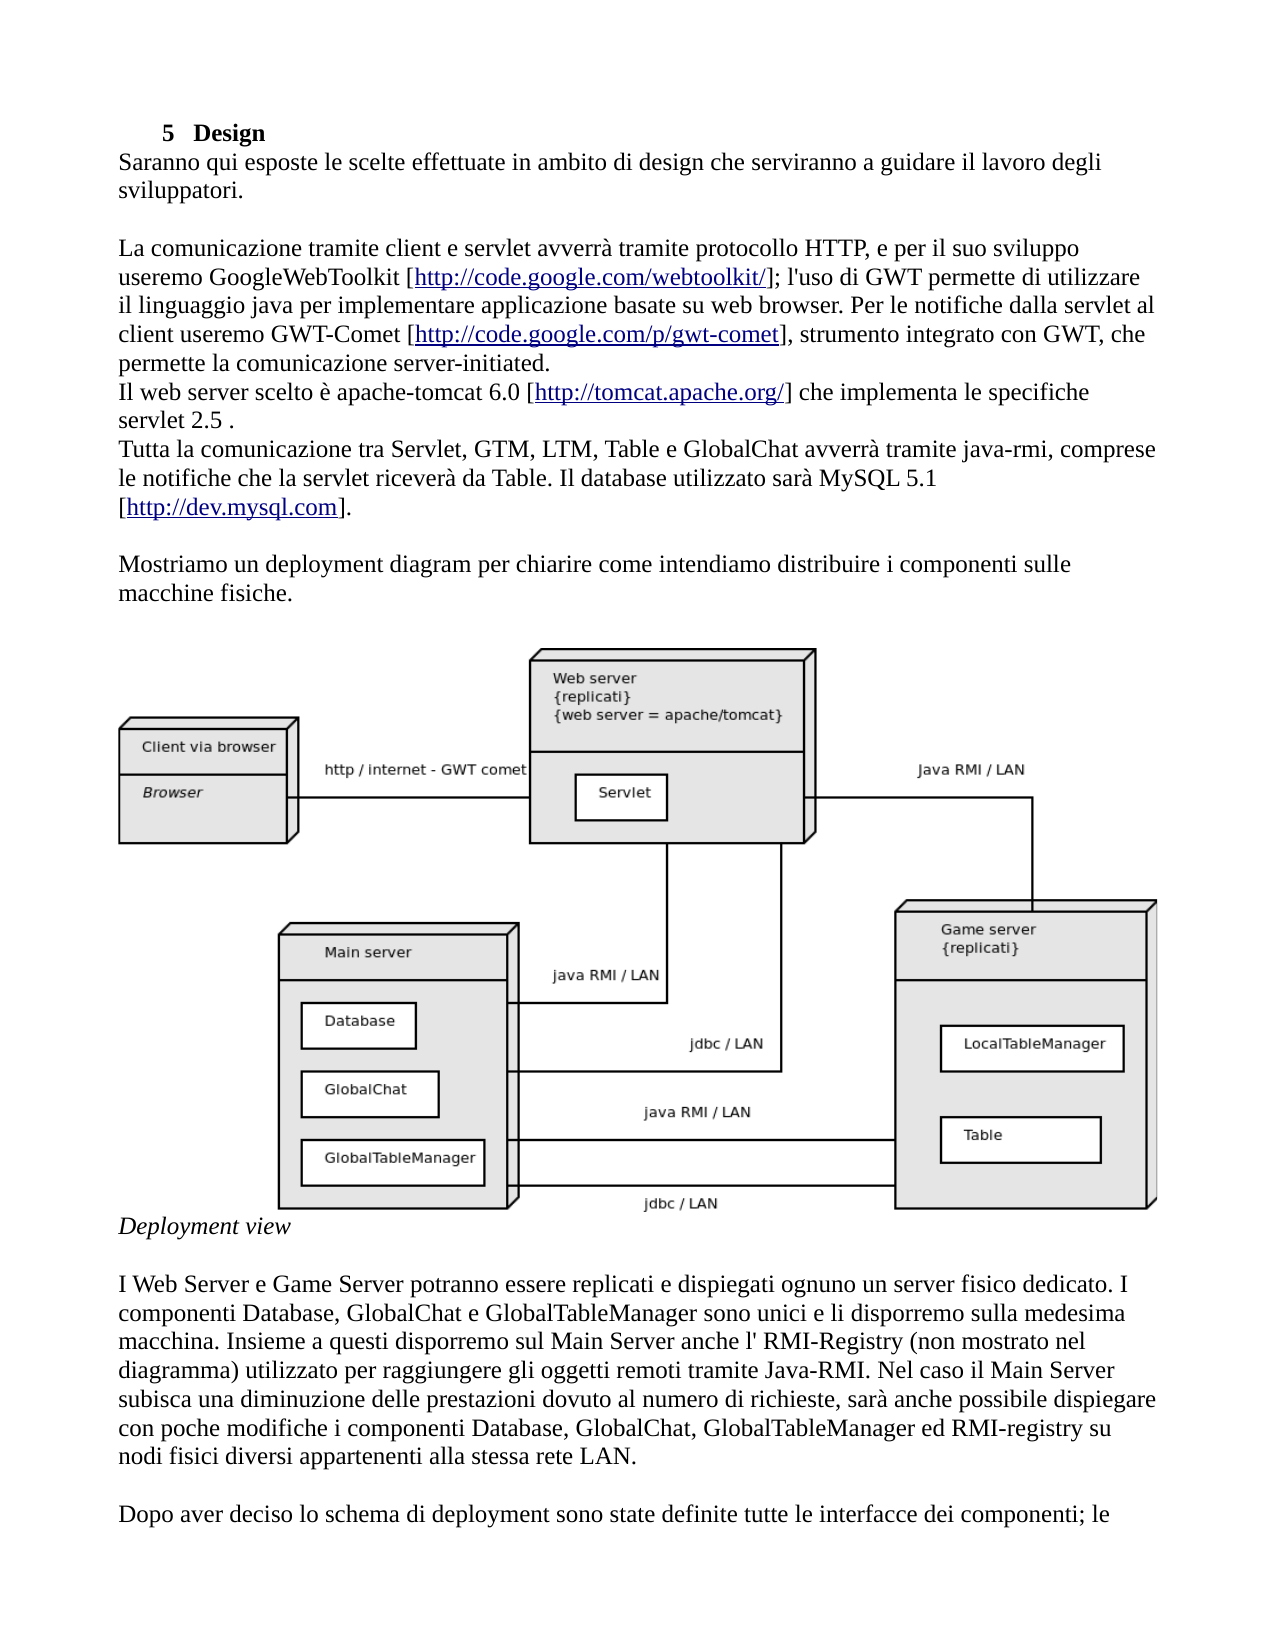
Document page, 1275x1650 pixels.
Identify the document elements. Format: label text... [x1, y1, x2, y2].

text Dopo aver deciso lo schema di deployment sono state definite tutte le interfacce dei componenti; le [118, 1499, 1157, 1528]
text Saranno qui esposte le scelte effettuate in ambito di design che serviranno a guidare il lavoro degli sviluppatori. [118, 147, 1157, 204]
text La comunicazione tramite client e servlet avverrà tramite protocollo HTTP, e per il suo sviluppo useremo GoogleWebToolkit [http://code.google.com/webtoolkit/]; l'uso di GWT permette di utilizzare il linguaggio java per implementare applicazione basate su web browser. Per le notifiche dalla servlet al client useremo GWT-Comet [http://code.google.com/p/gwt-comet], strumento integrato con GWT, che permette la comunicazione server-initiated. [118, 233, 1157, 377]
text Il web server scelto è apache-tomcat 6.0 [http://tomcat.apache.org/] che implementa le specifiche servlet 2.5 . [118, 377, 1157, 434]
text Mostriamo un deployment diagram per chiarire come intendiamo distribuire i componenti sulle macchine fisiche. [118, 549, 1157, 607]
text I Web Server e Game Server potranno essere replicati e dispiegati ognuno un server fisico dedicato. I componenti Database, GlobalChat e GlobalTableManager sono unici e li disporremo sulla medesima macchina. Insieme a questi disporremo sul Main Server anche l' RMI-Registry (non mostrato nel diagramma) utilizzato per raggiungere gli oggetti remoti tramite Java-RMI. Nel caso il Main Server subisca una diminuzione delle prestazioni dovuto al numero di richieste, sarà anche possibile dispiegare con poche modifiche i componenti Database, GlobalChat, GlobalTableManager ed RMI-registry su nodi fisici diversi appartenenti alla stessa rete LAN. [118, 1269, 1157, 1470]
text Tutta la comunicazione tra Servlet, GTM, LTM, Table e GlobalChat avverrà tramite java-rmi, comprese le notifiche che la servlet riceverà da Table. Il database utilizzato sarà MySQL 5.1 [http://dev.mysql.com]. [118, 434, 1157, 521]
list Design [156, 118, 1157, 147]
text Deployment view [118, 1212, 1157, 1240]
picture [118, 648, 1158, 1212]
